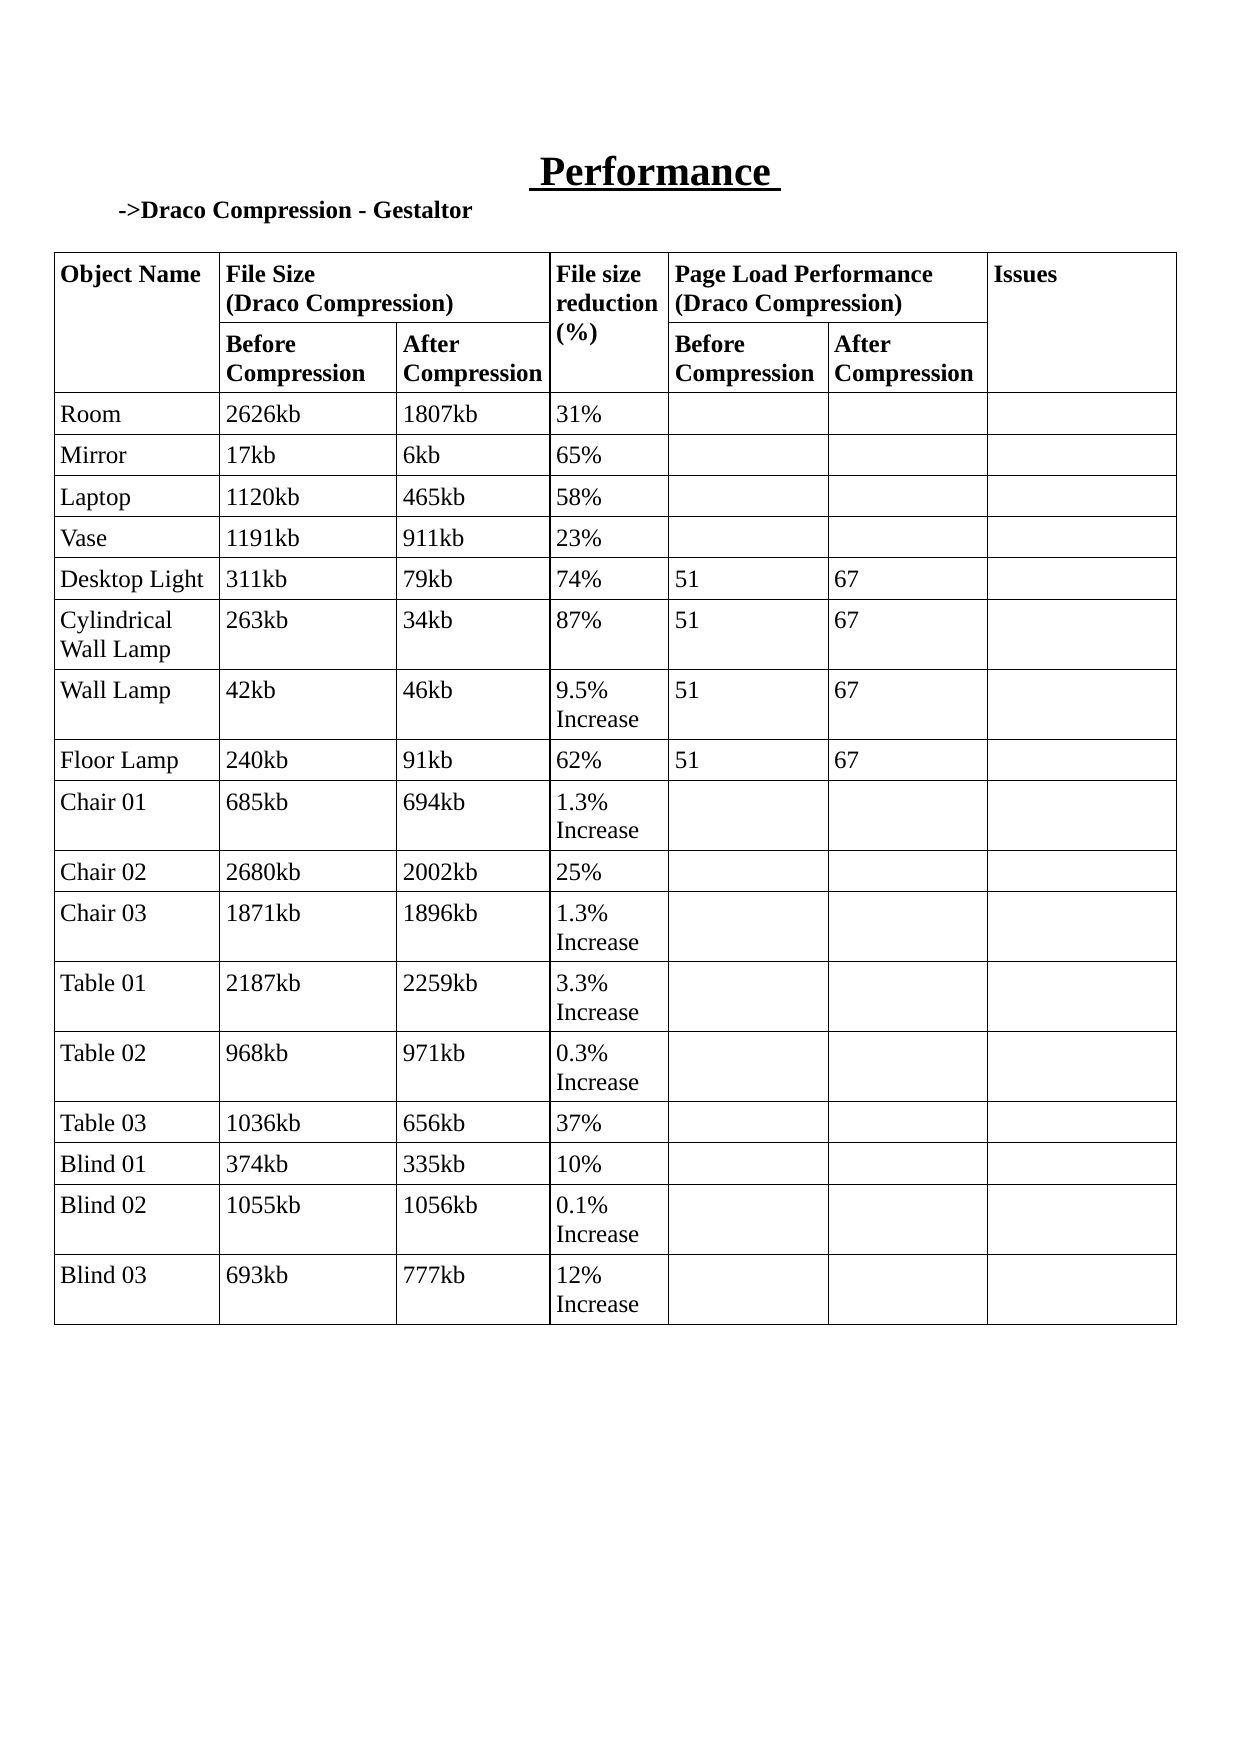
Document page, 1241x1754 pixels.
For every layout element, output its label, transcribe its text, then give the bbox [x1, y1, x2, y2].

table_cell Table 02 [55, 1032, 219, 1101]
table_cell [988, 740, 1176, 780]
table_cell 74% [551, 558, 668, 598]
table_cell 693kb [220, 1255, 396, 1323]
table_cell [829, 476, 987, 516]
table_cell [829, 962, 987, 1031]
table_cell 240kb [220, 740, 396, 780]
table_cell 46kb [397, 670, 549, 738]
table_cell [669, 476, 828, 516]
table_cell [829, 517, 987, 557]
table_cell 10% [551, 1143, 668, 1183]
table_cell 1055kb [220, 1185, 396, 1253]
table_cell [669, 1255, 828, 1323]
table_cell 87% [551, 600, 668, 668]
table_header File size reduction (%) [551, 253, 668, 392]
table_cell [829, 1255, 987, 1323]
table_cell 3.3% Increase [551, 962, 668, 1031]
table_cell 62% [551, 740, 668, 780]
table_cell 374kb [220, 1143, 396, 1183]
table_cell [988, 851, 1176, 891]
table_cell [988, 435, 1176, 475]
table_cell [829, 1102, 987, 1142]
table_cell Chair 03 [55, 892, 219, 961]
table_cell 42kb [220, 670, 396, 738]
table_cell 1.3% Increase [551, 781, 668, 850]
table_cell 777kb [397, 1255, 549, 1323]
table_cell [829, 892, 987, 961]
table_header File Size (Draco Compression) [220, 253, 549, 322]
table_cell 694kb [397, 781, 549, 850]
table_cell 968kb [220, 1032, 396, 1101]
table_cell 1120kb [220, 476, 396, 516]
table_cell [988, 1032, 1176, 1101]
table_cell [669, 1032, 828, 1101]
table_cell 263kb [220, 600, 396, 668]
table_cell [829, 1185, 987, 1253]
table_cell 79kb [397, 558, 549, 598]
table_cell 9.5% Increase [551, 670, 668, 738]
table_cell 311kb [220, 558, 396, 598]
table_cell 37% [551, 1102, 668, 1142]
table_cell [669, 781, 828, 850]
table_cell Table 01 [55, 962, 219, 1031]
table_cell 1191kb [220, 517, 396, 557]
table_cell Table 03 [55, 1102, 219, 1142]
table_cell 656kb [397, 1102, 549, 1142]
table_header Issues [988, 253, 1176, 392]
table_header Object Name [55, 253, 219, 392]
table_cell 2187kb [220, 962, 396, 1031]
table_cell 685kb [220, 781, 396, 850]
table_cell [669, 1185, 828, 1253]
table_cell 51 [669, 558, 828, 598]
table_cell [988, 781, 1176, 850]
table_cell [988, 892, 1176, 961]
table_cell [829, 1032, 987, 1101]
table_cell Vase [55, 517, 219, 557]
table_cell 34kb [397, 600, 549, 668]
text Performance [118, 147, 1122, 195]
table_cell [669, 892, 828, 961]
table_cell 1896kb [397, 892, 549, 961]
table_cell After Compression [397, 323, 549, 392]
table_cell After Compression [829, 323, 987, 392]
table_cell 1.3% Increase [551, 892, 668, 961]
table_cell 911kb [397, 517, 549, 557]
table_cell [669, 1143, 828, 1183]
table_cell 0.3% Increase [551, 1032, 668, 1101]
table_cell [829, 851, 987, 891]
table_cell Chair 02 [55, 851, 219, 891]
table_cell Wall Lamp [55, 670, 219, 738]
table_cell [669, 393, 828, 433]
table_cell 65% [551, 435, 668, 475]
table_cell [988, 962, 1176, 1031]
table_cell [669, 435, 828, 475]
table_cell 51 [669, 670, 828, 738]
table_cell 25% [551, 851, 668, 891]
table_header Page Load Performance (Draco Compression) [669, 253, 987, 322]
table_cell Before Compression [220, 323, 396, 392]
table_cell 465kb [397, 476, 549, 516]
table_cell [829, 393, 987, 433]
table_cell 67 [829, 558, 987, 598]
table_cell 2626kb [220, 393, 396, 433]
table_cell Blind 02 [55, 1185, 219, 1253]
table_cell [988, 600, 1176, 668]
table_cell 51 [669, 740, 828, 780]
table_cell Floor Lamp [55, 740, 219, 780]
table_cell [988, 1185, 1176, 1253]
table_cell Desktop Light [55, 558, 219, 598]
table_cell [988, 558, 1176, 598]
table_cell 58% [551, 476, 668, 516]
table_cell Room [55, 393, 219, 433]
table_cell 335kb [397, 1143, 549, 1183]
table_cell Blind 03 [55, 1255, 219, 1323]
table_cell [988, 1143, 1176, 1183]
table_cell 6kb [397, 435, 549, 475]
table_cell [988, 1255, 1176, 1323]
table_cell 91kb [397, 740, 549, 780]
table_cell [669, 851, 828, 891]
table_cell 67 [829, 600, 987, 668]
table_cell 67 [829, 740, 987, 780]
table_cell 2259kb [397, 962, 549, 1031]
table_cell 1036kb [220, 1102, 396, 1142]
table_cell 31% [551, 393, 668, 433]
table_cell [669, 962, 828, 1031]
table_cell [829, 435, 987, 475]
table_cell [988, 670, 1176, 738]
text ->Draco Compression - Gestaltor [118, 195, 1122, 223]
table_cell [669, 517, 828, 557]
table_cell 2680kb [220, 851, 396, 891]
table_cell Laptop [55, 476, 219, 516]
table_cell 2002kb [397, 851, 549, 891]
table_cell 51 [669, 600, 828, 668]
table_cell 17kb [220, 435, 396, 475]
table_cell 1871kb [220, 892, 396, 961]
table_cell Chair 01 [55, 781, 219, 850]
table_cell 23% [551, 517, 668, 557]
table_cell [988, 393, 1176, 433]
table_cell 971kb [397, 1032, 549, 1101]
table_cell 67 [829, 670, 987, 738]
table_cell 0.1% Increase [551, 1185, 668, 1253]
table_cell [988, 517, 1176, 557]
table_cell [988, 476, 1176, 516]
table_cell Mirror [55, 435, 219, 475]
table_cell Cylindrical Wall Lamp [55, 600, 219, 668]
table_cell [829, 1143, 987, 1183]
table_cell Before Compression [669, 323, 828, 392]
table_cell 12% Increase [551, 1255, 668, 1323]
table_cell [829, 781, 987, 850]
table_cell Blind 01 [55, 1143, 219, 1183]
table_cell 1056kb [397, 1185, 549, 1253]
table_cell [669, 1102, 828, 1142]
table_cell 1807kb [397, 393, 549, 433]
table_cell [988, 1102, 1176, 1142]
